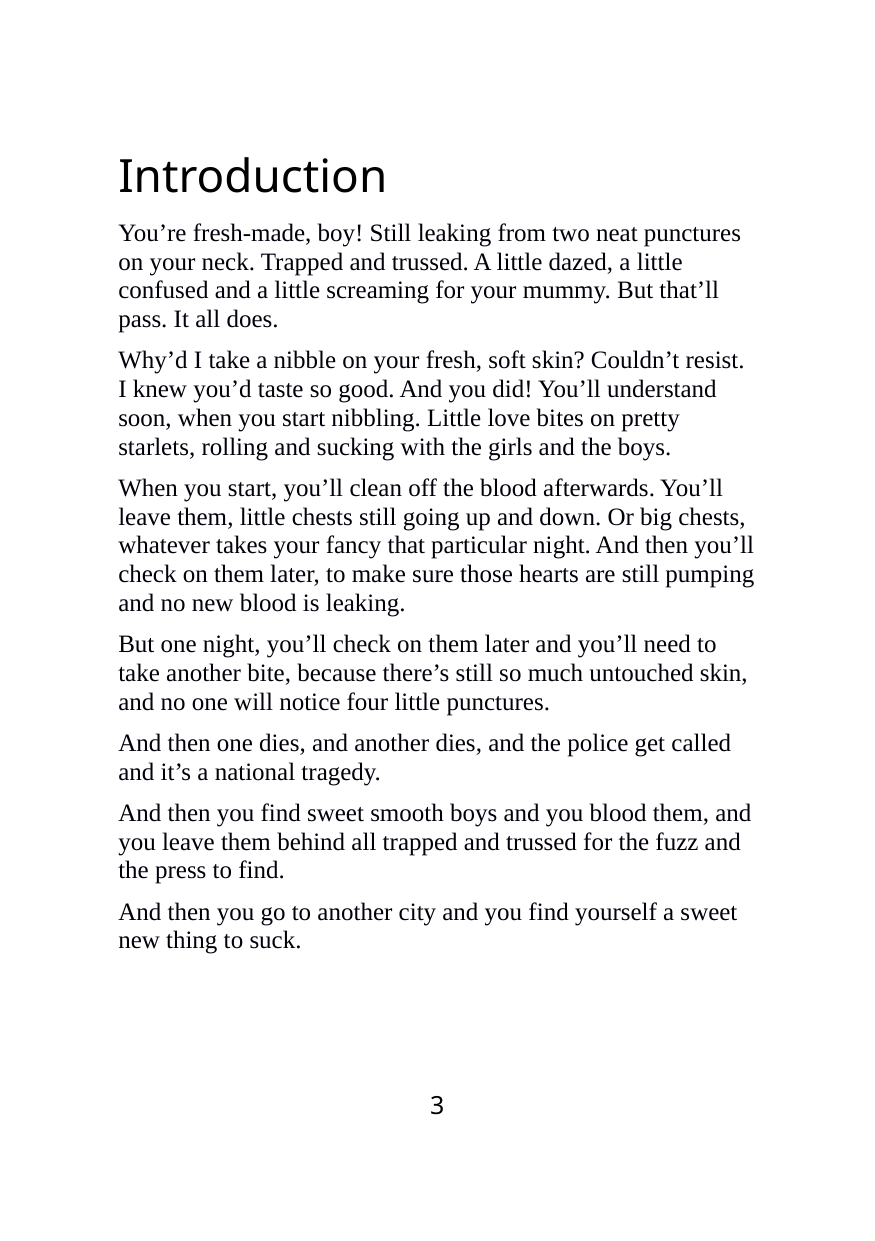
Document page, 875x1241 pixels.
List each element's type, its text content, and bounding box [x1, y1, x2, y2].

text When you start, you’ll clean off the blood afterwards. You’ll leave them, little chests still going up and down. Or big chests, whatever takes your fancy that particular night. And then you’ll check on them later, to make sure those hearts are still pumping and no new blood is leaking. [118, 473, 756, 617]
text And then you go to another city and you find yourself a sweet new thing to suck. [118, 897, 756, 954]
text And then you find sweet smooth boys and you blood them, and you leave them behind all trapped and trussed for the fuzz and the press to find. [118, 798, 756, 884]
subtitle Introduction [118, 143, 756, 206]
text But one night, you’ll check on them later and you’ll need to take another bite, because there’s still so much untouched skin, and no one will notice four little punctures. [118, 629, 756, 716]
text Why’d I take a nibble on your fresh, soft skin? Couldn’t resist. I knew you’d taste so good. And you did! You’ll understand soon, when you start nibbling. Little love bites on pretty starlets, rolling and sucking with the girls and the boys. [118, 346, 756, 461]
text And then one dies, and another dies, and the police get called and it’s a national tragedy. [118, 728, 756, 786]
text You’re fresh-made, boy! Still leaking from two neat punctures on your neck. Trapped and trussed. A little dazed, a little confused and a little screaming for your mummy. But that’ll pass. It all does. [118, 218, 756, 333]
